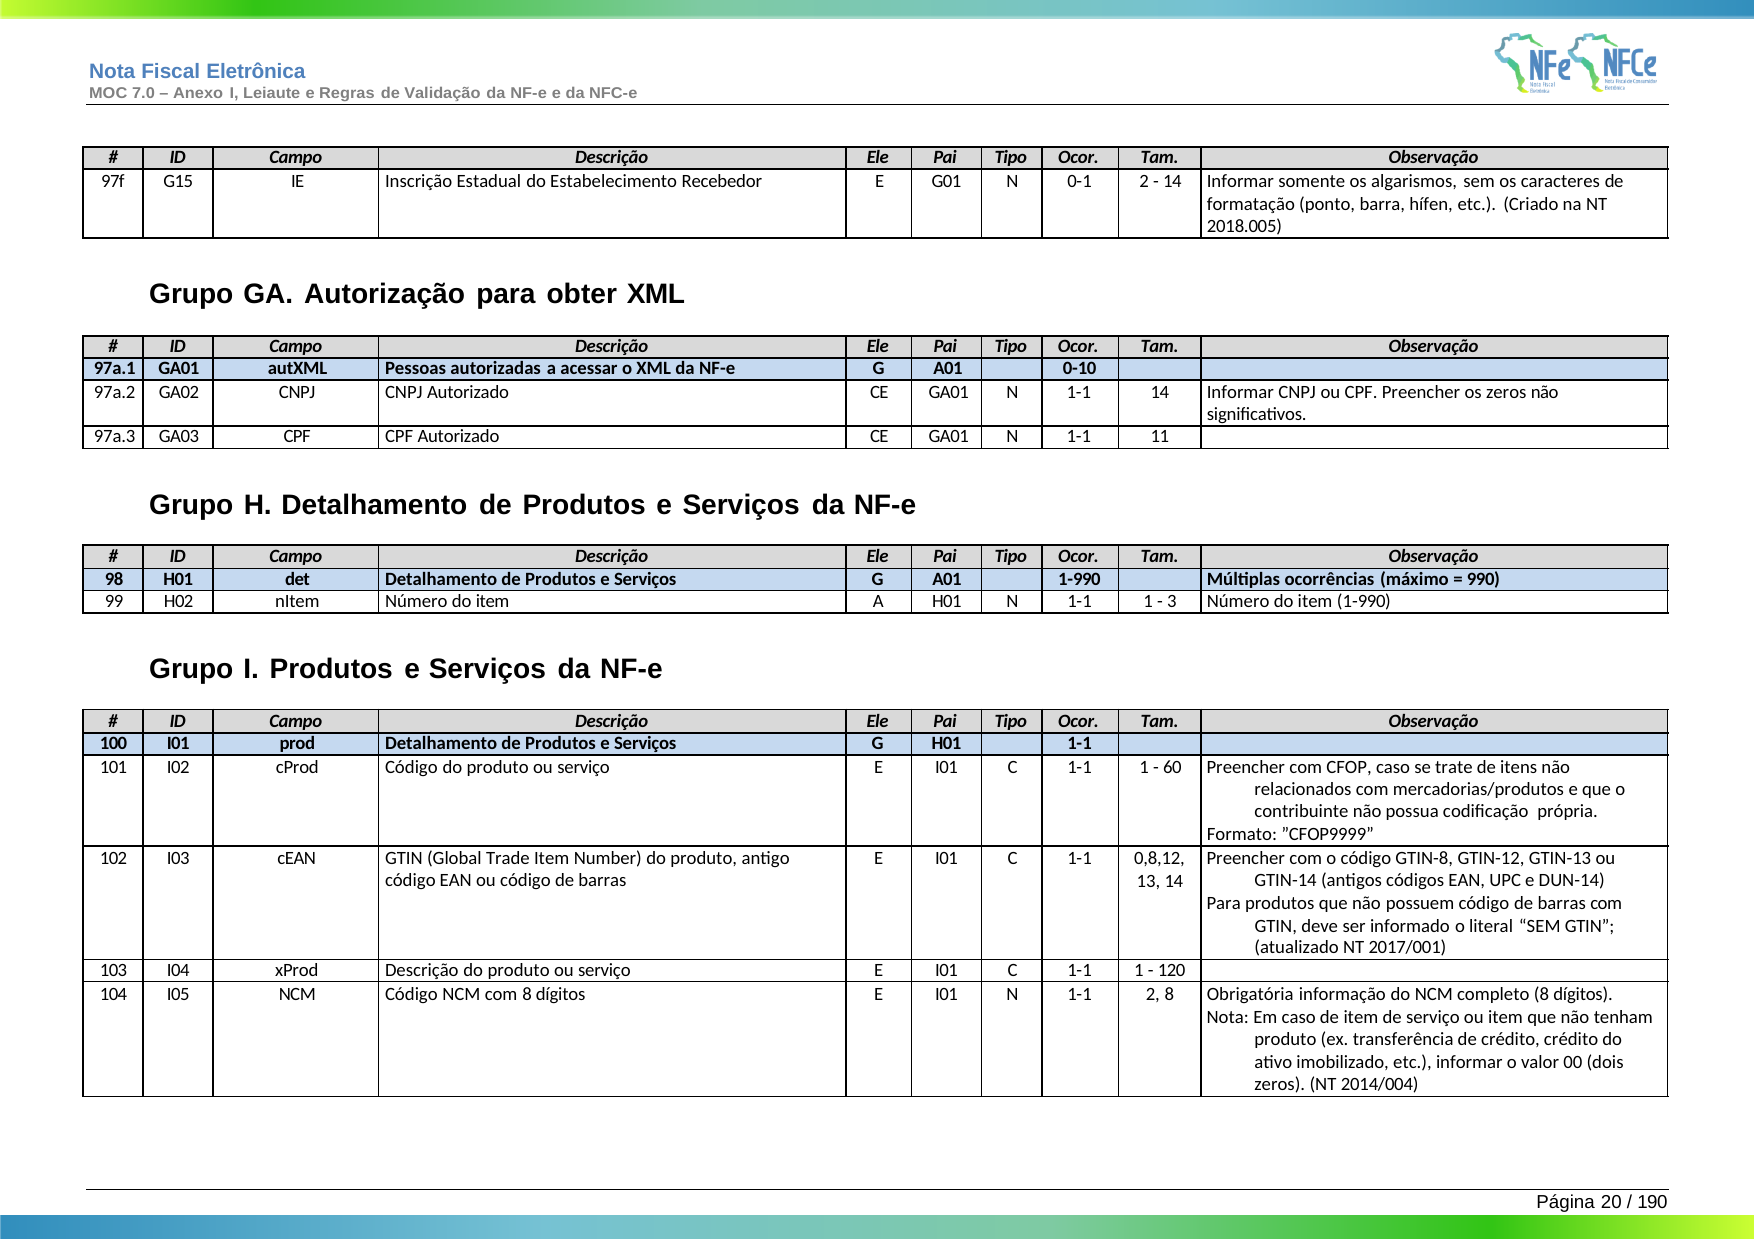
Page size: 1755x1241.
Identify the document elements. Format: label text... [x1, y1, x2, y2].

table_cell Obrigatória informação do NCM completo (8 dígitos). Nota: Em caso de item de serviço ou item que não tenham produto (ex. transferência de crédito, crédito do ativo imobilizado, etc.), informar o valor 00 (dois zeros). (NT 2014/004) [1202, 982, 1667, 1096]
table_cell G01 [912, 170, 981, 237]
table_cell GA01 [912, 427, 981, 447]
table_cell 1-1 [1043, 756, 1118, 845]
table_cell I01 [912, 847, 981, 959]
table_cell 97a.2 [84, 381, 142, 425]
table_cell [1119, 359, 1200, 379]
table_cell 0-10 [1043, 359, 1118, 379]
subtitle Grupo H. Detalhamento de Produtos e Serviços da NF-e [149, 488, 1708, 520]
table_cell H01 [912, 734, 981, 754]
table_header Descrição [379, 148, 845, 168]
table_cell det [214, 569, 378, 590]
table_cell 1-1 [1043, 734, 1118, 754]
table_header # [84, 710, 142, 732]
table_cell Informar CNPJ ou CPF. Preencher os zeros não significativos. [1202, 381, 1667, 425]
table_cell Código do produto ou serviço [379, 756, 845, 845]
table_cell 98 [84, 569, 142, 590]
table_header Campo [214, 337, 378, 357]
table_header Pai [912, 710, 981, 732]
table_header Observação [1202, 337, 1667, 357]
table_cell A [847, 591, 911, 612]
table_cell C [982, 847, 1041, 959]
table_header Campo [214, 148, 378, 168]
table_header Tipo [982, 148, 1041, 168]
table_cell [1202, 359, 1667, 379]
table_header Tipo [982, 710, 1041, 732]
table_cell cProd [214, 756, 378, 845]
table_cell 14 [1119, 381, 1200, 425]
table_cell 1 - 3 [1119, 591, 1200, 612]
table_header Ele [847, 710, 911, 732]
table_cell G [847, 569, 911, 590]
table_cell 1-1 [1043, 591, 1118, 612]
table_cell 1 - 60 [1119, 756, 1200, 845]
table_header Ocor. [1043, 337, 1118, 357]
table_header Campo [214, 710, 378, 732]
table_cell H01 [912, 591, 981, 612]
table_cell 1-1 [1043, 982, 1118, 1096]
table_cell C [982, 756, 1041, 845]
table_header Pai [912, 546, 981, 568]
table_header ID [144, 710, 212, 732]
table_header Tam. [1119, 148, 1200, 168]
table_cell [1119, 734, 1200, 754]
table_cell N [982, 170, 1041, 237]
table_header Tam. [1119, 546, 1200, 568]
table_cell H01 [144, 569, 212, 590]
table_cell GA01 [912, 381, 981, 425]
table_cell [1202, 427, 1667, 447]
table_cell N [982, 381, 1041, 425]
table_cell G [847, 734, 911, 754]
table_cell E [847, 756, 911, 845]
table_cell A01 [912, 359, 981, 379]
table_cell 2 - 14 [1119, 170, 1200, 237]
table_header Tipo [982, 337, 1041, 357]
table_cell [1202, 734, 1667, 754]
table_cell I05 [144, 982, 212, 1096]
table_cell Inscrição Estadual do Estabelecimento Recebedor [379, 170, 845, 237]
table_cell I01 [912, 756, 981, 845]
table_header # [84, 148, 142, 168]
table_header Ele [847, 148, 911, 168]
table_cell prod [214, 734, 378, 754]
table_cell 11 [1119, 427, 1200, 447]
table_cell IE [214, 170, 378, 237]
table_cell [982, 569, 1041, 590]
table_cell 1-1 [1043, 381, 1118, 425]
table_cell 102 [84, 847, 142, 959]
table_cell I01 [144, 734, 212, 754]
table_cell Preencher com CFOP, caso se trate de itens não relacionados com mercadorias/produtos e que o contribuinte não possua codificação própria. Formato: ”CFOP9999” [1202, 756, 1667, 845]
table_header Tipo [982, 546, 1041, 568]
table_cell 1 - 120 [1119, 960, 1200, 981]
table_cell N [982, 427, 1041, 447]
table_cell Múltiplas ocorrências (máximo = 990) [1202, 569, 1667, 590]
table_cell I04 [144, 960, 212, 981]
table_cell [1202, 960, 1667, 981]
table_cell Número do item (1-990) [1202, 591, 1667, 612]
table_header Campo [214, 546, 378, 568]
table_header ID [144, 148, 212, 168]
table_cell NCM [214, 982, 378, 1096]
table_cell GA01 [144, 359, 212, 379]
subtitle Grupo GA. Autorização para obter XML [149, 277, 1708, 310]
table_cell GA03 [144, 427, 212, 447]
table_cell GTIN (Global Trade Item Number) do produto, antigo código EAN ou código de barras [379, 847, 845, 959]
table_cell E [847, 847, 911, 959]
table_header ID [144, 337, 212, 357]
table_cell 1-990 [1043, 569, 1118, 590]
table_header Ocor. [1043, 710, 1118, 732]
table_cell Detalhamento de Produtos e Serviços [379, 734, 845, 754]
table_cell C [982, 960, 1041, 981]
table_header Pai [912, 337, 981, 357]
table_cell cEAN [214, 847, 378, 959]
table_header Observação [1202, 148, 1667, 168]
table_header Ocor. [1043, 546, 1118, 568]
table_header Ocor. [1043, 148, 1118, 168]
table_cell GA02 [144, 381, 212, 425]
table_cell E [847, 960, 911, 981]
table_cell I03 [144, 847, 212, 959]
table_header Descrição [379, 546, 845, 568]
table_cell I01 [912, 960, 981, 981]
table_cell 1-1 [1043, 960, 1118, 981]
table_cell Informar somente os algarismos, sem os caracteres de formatação (ponto, barra, hífen, etc.). (Criado na NT 2018.005) [1202, 170, 1667, 237]
table_cell CNPJ Autorizado [379, 381, 845, 425]
table_cell CNPJ [214, 381, 378, 425]
table_cell 1-1 [1043, 427, 1118, 447]
table_cell Pessoas autorizadas a acessar o XML da NF-e [379, 359, 845, 379]
table_header # [84, 337, 142, 357]
table_cell [982, 734, 1041, 754]
table_header # [84, 546, 142, 568]
table_cell xProd [214, 960, 378, 981]
subtitle Grupo I. Produtos e Serviços da NF-e [149, 652, 1708, 684]
table_cell N [982, 982, 1041, 1096]
table_cell A01 [912, 569, 981, 590]
table_header Pai [912, 148, 981, 168]
table_cell 1-1 [1043, 847, 1118, 959]
table_cell I01 [912, 982, 981, 1096]
table_cell autXML [214, 359, 378, 379]
table_cell [982, 359, 1041, 379]
table_cell CE [847, 381, 911, 425]
table_cell G15 [144, 170, 212, 237]
table_header Ele [847, 546, 911, 568]
table_cell Preencher com o código GTIN-8, GTIN-12, GTIN-13 ou GTIN-14 (antigos códigos EAN, UPC e DUN-14) Para produtos que não possuem código de barras com GTIN, deve ser informado o literal “SEM GTIN”; (atualizado NT 2017/001) [1202, 847, 1667, 959]
table_header Descrição [379, 710, 845, 732]
table_cell E [847, 982, 911, 1096]
table_header ID [144, 546, 212, 568]
table_header Tam. [1119, 710, 1200, 732]
table_cell Detalhamento de Produtos e Serviços [379, 569, 845, 590]
table_cell [1119, 569, 1200, 590]
table_cell 103 [84, 960, 142, 981]
table_cell N [982, 591, 1041, 612]
table_cell CPF Autorizado [379, 427, 845, 447]
table_cell 0-1 [1043, 170, 1118, 237]
table_cell CE [847, 427, 911, 447]
table_header Descrição [379, 337, 845, 357]
table_cell 101 [84, 756, 142, 845]
table_cell E [847, 170, 911, 237]
table_cell H02 [144, 591, 212, 612]
table_cell G [847, 359, 911, 379]
table_header Tam. [1119, 337, 1200, 357]
table_cell 97a.3 [84, 427, 142, 447]
table_header Ele [847, 337, 911, 357]
table_cell 2, 8 [1119, 982, 1200, 1096]
table_cell CPF [214, 427, 378, 447]
table_cell 0,8,12, 13, 14 [1119, 847, 1200, 959]
table_cell 100 [84, 734, 142, 754]
table_cell 104 [84, 982, 142, 1096]
table_cell 97f [84, 170, 142, 237]
table_header Observação [1202, 710, 1667, 732]
table_cell 99 [84, 591, 142, 612]
table_cell nItem [214, 591, 378, 612]
table_cell Número do item [379, 591, 845, 612]
table_cell Descrição do produto ou serviço [379, 960, 845, 981]
table_header Observação [1202, 546, 1667, 568]
table_cell I02 [144, 756, 212, 845]
table_cell 97a.1 [84, 359, 142, 379]
table_cell Código NCM com 8 dígitos [379, 982, 845, 1096]
